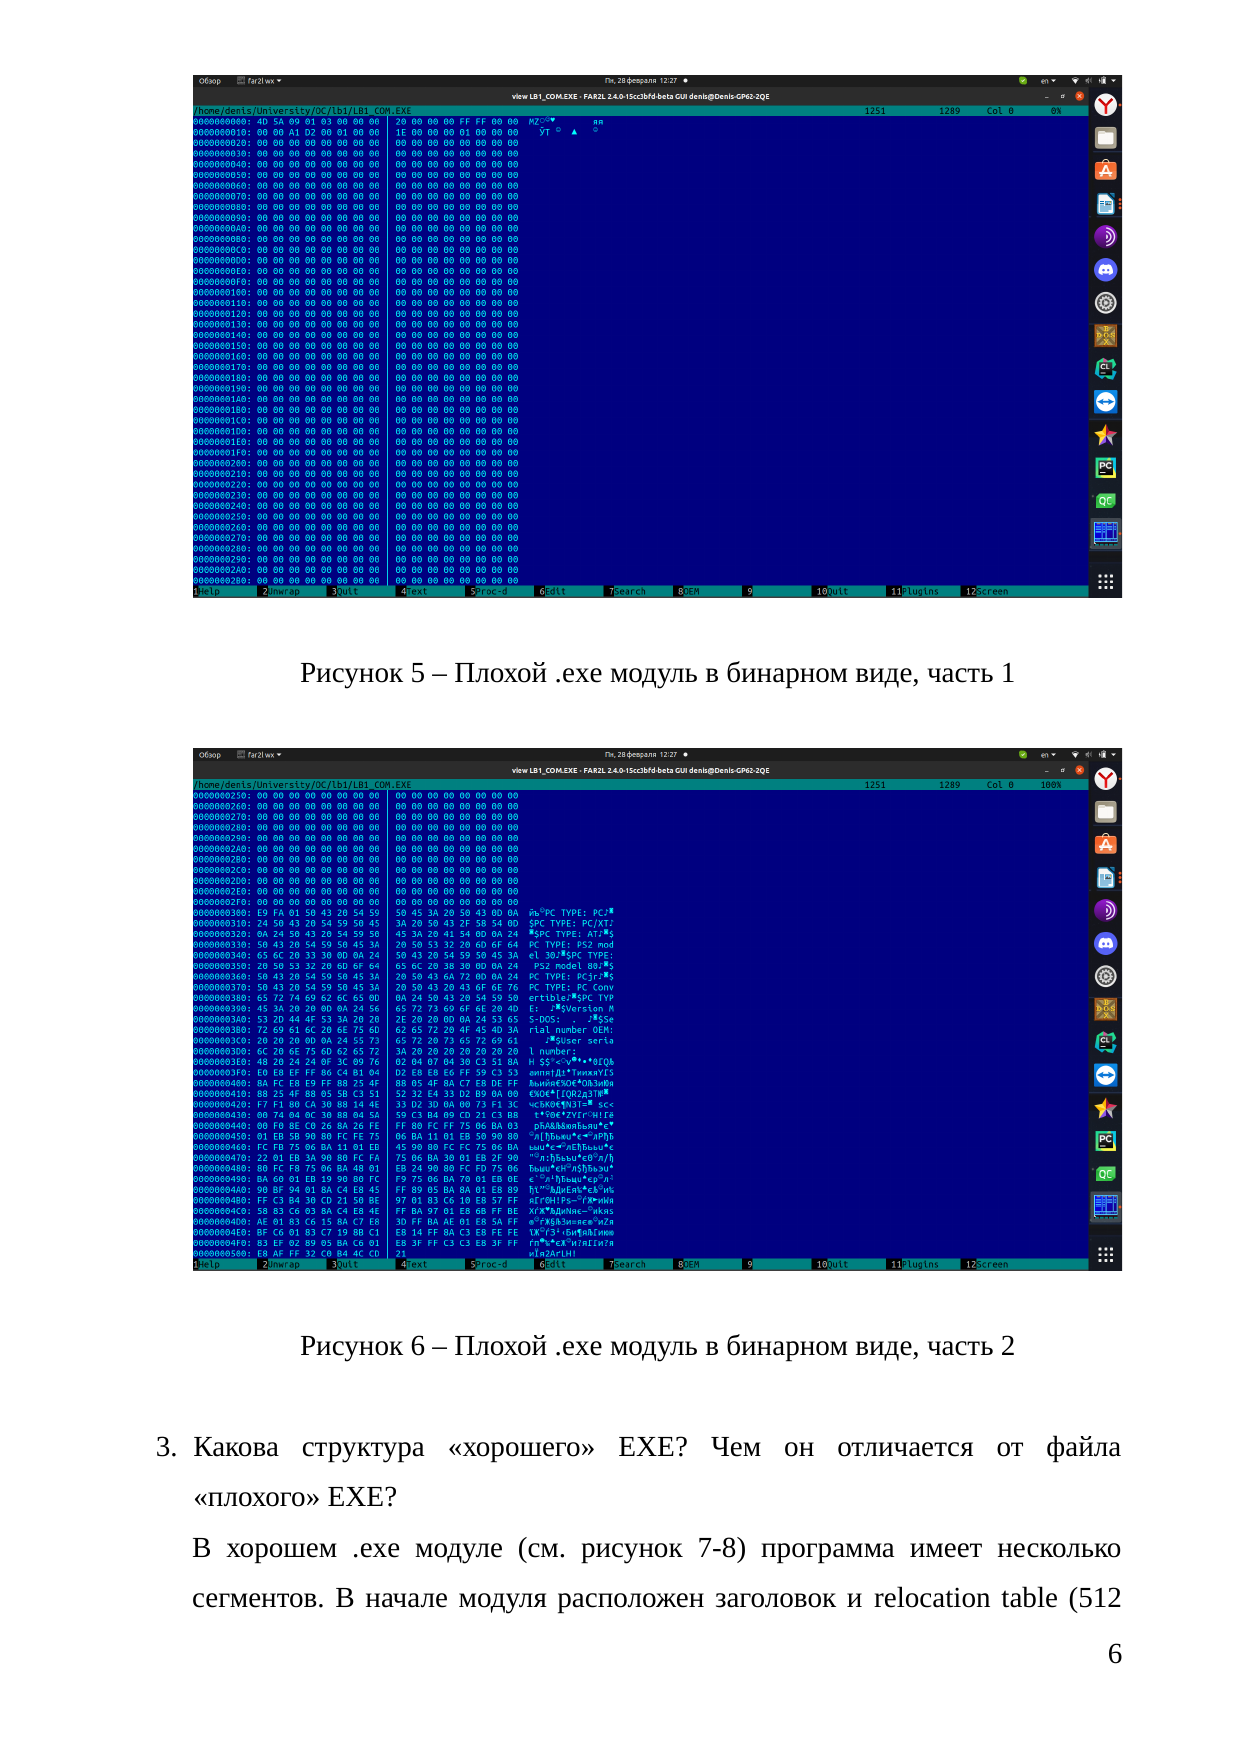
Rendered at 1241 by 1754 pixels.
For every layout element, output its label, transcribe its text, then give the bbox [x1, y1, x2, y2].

text Рисунок 6 – Плохой .exe модуль в бинарном виде, часть 2 [193, 1328, 1122, 1362]
picture [193, 75, 1123, 598]
picture [193, 748, 1123, 1271]
text Рисунок 5 – Плохой .exe модуль в бинарном виде, часть 1 [193, 655, 1122, 688]
text В хорошем .exe модуле (см. рисунок 7-8) программа имеет несколько сегментов. В начале модуля расположен заголовок и relocation table (512 [192, 1530, 1122, 1613]
list Какова структура «хорошего» EXE? Чем он отличается от файла «плохого» EXE? [156, 1429, 1122, 1513]
